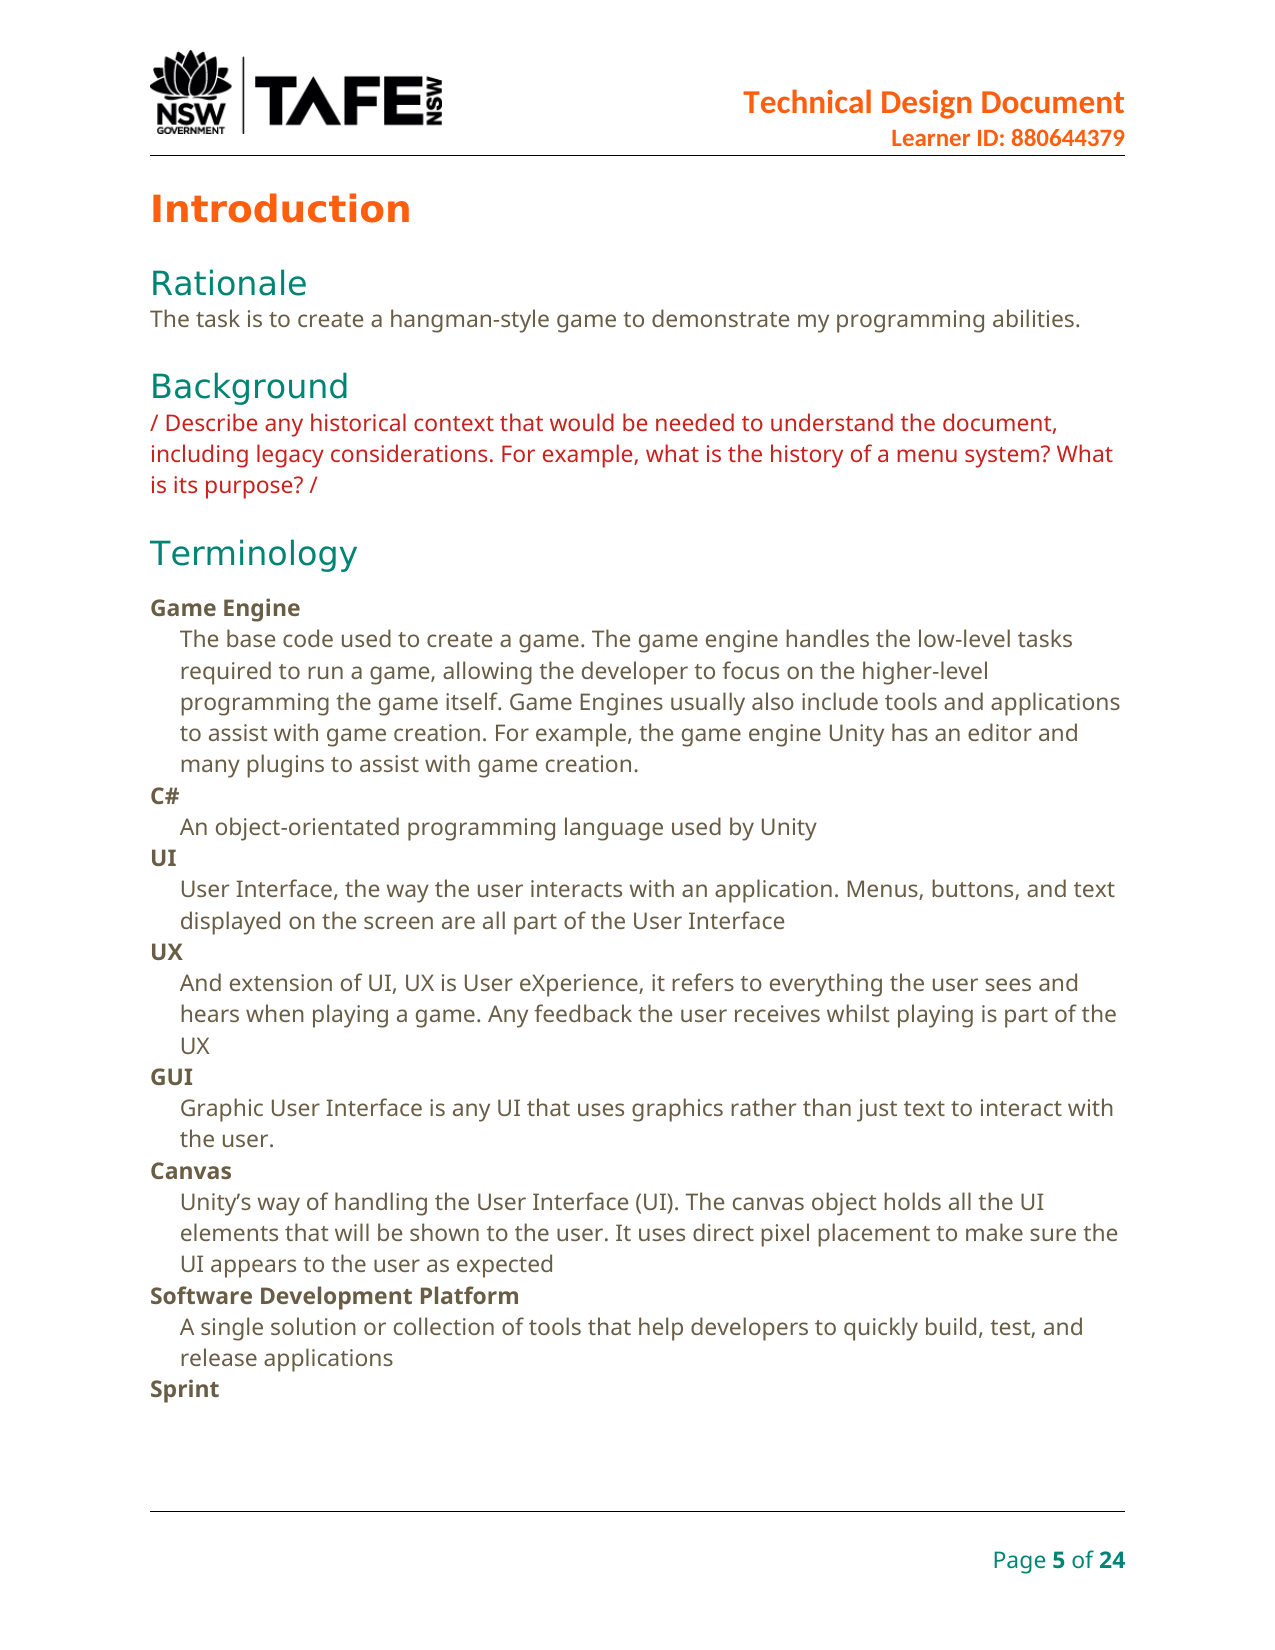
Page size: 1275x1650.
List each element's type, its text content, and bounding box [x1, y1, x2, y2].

subtitle Introduction [150, 188, 1125, 231]
text The base code used to create a game. The game engine handles the low-level tasks required to run a game, allowing the developer to focus on the higher-level programming the game itself. Game Engines usually also include tools and applications to assist with game creation. For example, the game engine Unity has an editor and many plugins to assist with game creation. [179, 623, 1125, 780]
text Canvas [150, 1155, 1125, 1186]
text GUI [150, 1061, 1125, 1092]
text A single solution or collection of tools that help developers to quickly build, test, and release applications [179, 1311, 1125, 1373]
text Software Development Platform [150, 1280, 1125, 1311]
subtitle Terminology [150, 534, 1125, 573]
text C# [150, 780, 1125, 811]
text UI [150, 842, 1125, 873]
text Sprint [150, 1373, 1125, 1405]
text User Interface, the way the user interacts with an application. Menus, buttons, and text displayed on the screen are all part of the User Interface [179, 873, 1125, 936]
text And extension of UI, UX is User eXperience, it refers to everything the user sees and hears when playing a game. Any feedback the user receives whilst playing is part of the UX [179, 967, 1125, 1061]
subtitle Rationale [150, 264, 1125, 303]
text Unity’s way of handling the User Interface (UI). The canvas object holds all the UI elements that will be shown to the user. It uses direct pixel placement to make sure the UI appears to the user as expected [179, 1186, 1125, 1280]
text The task is to create a hangman-style game to demonstrate my programming abilities. [150, 303, 1125, 335]
text Graphic User Interface is any UI that uses graphics rather than just text to interact with the user. [179, 1092, 1125, 1155]
text Game Engine [150, 592, 1125, 623]
subtitle Background [150, 368, 1125, 407]
text UX [150, 936, 1125, 967]
picture [150, 50, 442, 134]
text An object-orientated programming language used by Unity [179, 811, 1125, 842]
text / Describe any historical context that would be needed to understand the document, including legacy considerations. For example, what is the history of a menu system? What is its purpose? / [150, 407, 1125, 501]
